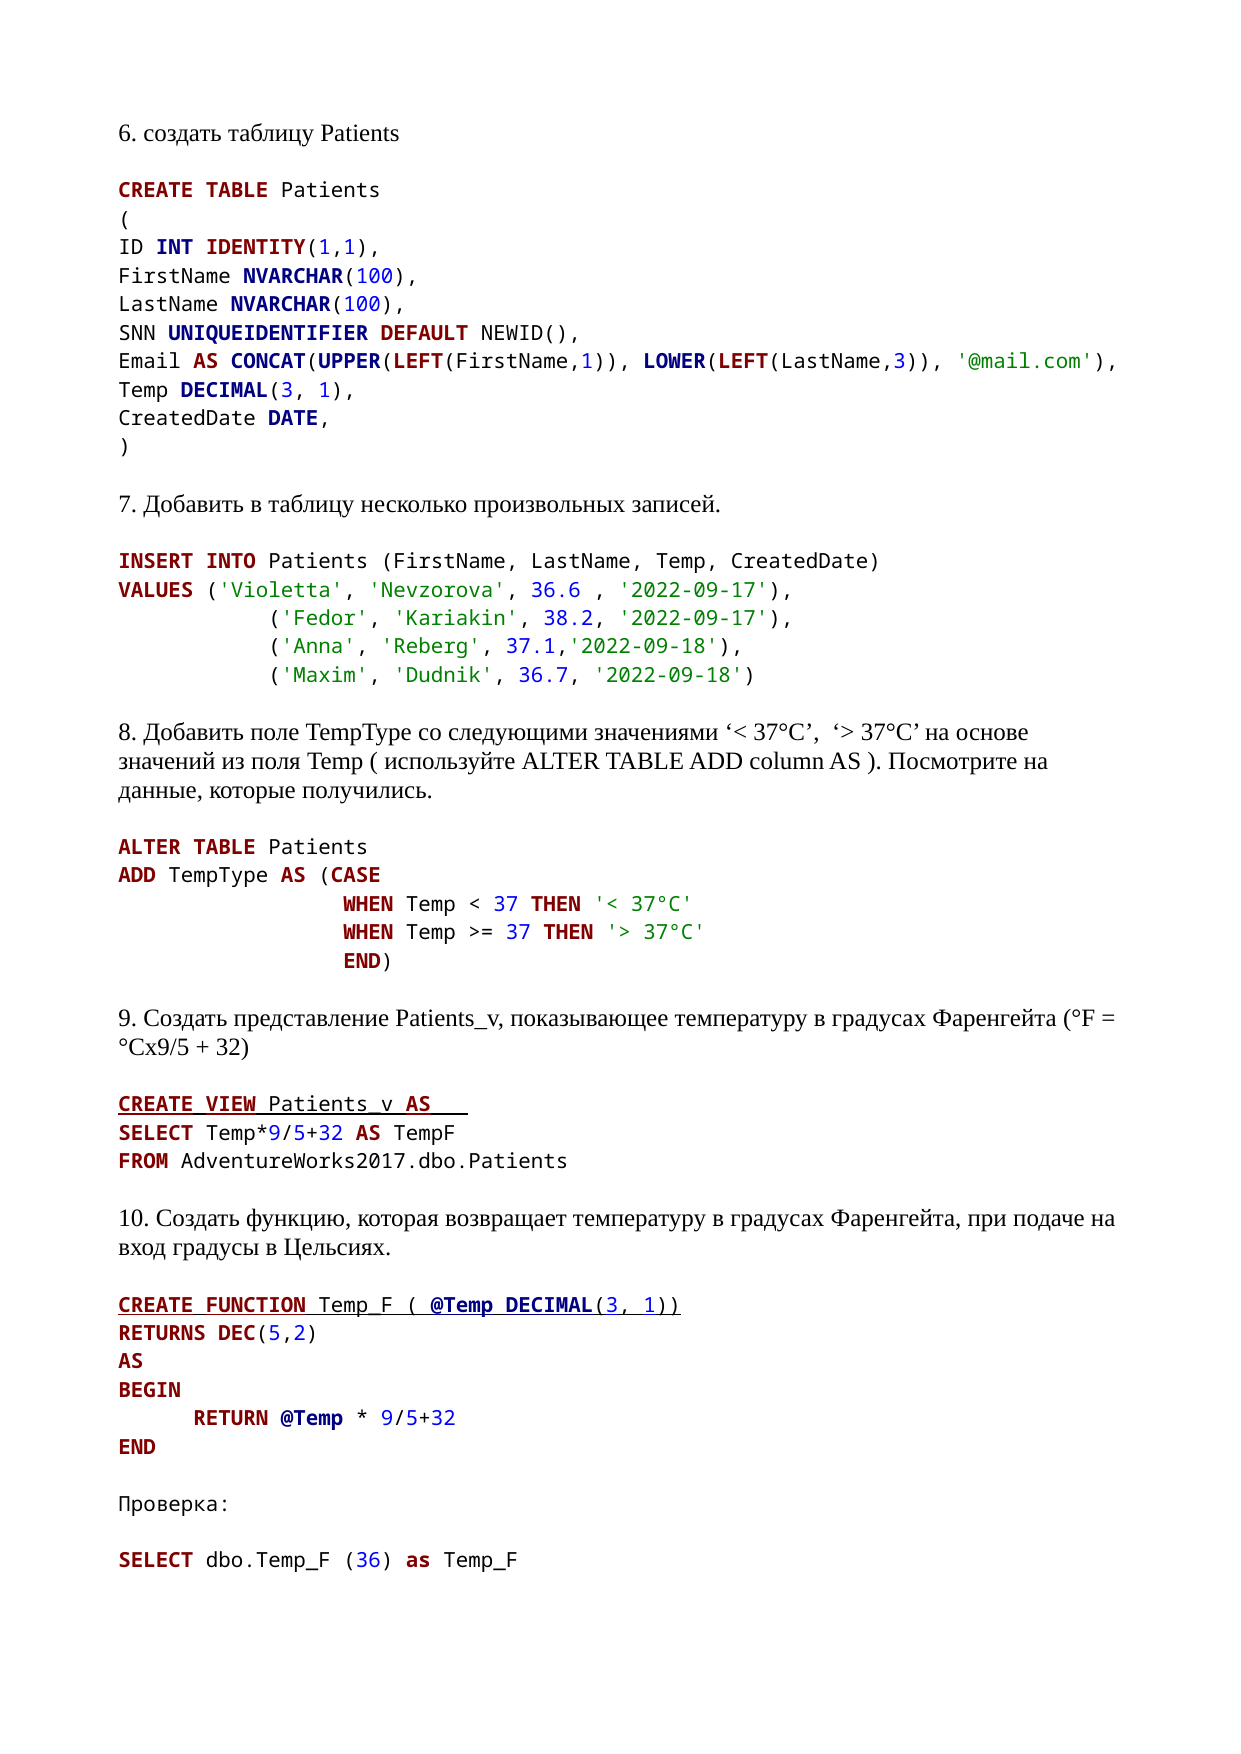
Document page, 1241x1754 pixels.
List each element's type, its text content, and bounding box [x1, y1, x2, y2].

text Проверка: [118, 1489, 1122, 1517]
text RETURN @Temp * 9/5+32 [118, 1403, 1122, 1432]
text ( [118, 204, 1122, 232]
text 9. Создать представление Patients_v, показывающее температуру в градусах Фаренгейта (°F = °Cx9/5 + 32) [118, 1003, 1122, 1061]
text LastName NVARCHAR(100), [118, 289, 1122, 318]
text WHEN Temp < 37 THEN '< 37°C' [118, 889, 1122, 917]
text ('Fedor', 'Kariakin', 38.2, '2022-09-17'), [118, 603, 1122, 632]
text RETURNS DEC(5,2) [118, 1318, 1122, 1347]
text CreatedDate DATE, [118, 403, 1122, 432]
text BEGIN [118, 1375, 1122, 1403]
text ('Anna', 'Reberg', 37.1,'2022-09-18'), [118, 632, 1122, 660]
text END [118, 1432, 1122, 1460]
text CREATE TABLE Patients [118, 176, 1122, 204]
text ALTER TABLE Patients [118, 832, 1122, 861]
text FirstName NVARCHAR(100), [118, 261, 1122, 289]
text 8. Добавить поле TempType со следующими значениями ‘< 37°C’, ‘> 37°C’ на основе значений из поля Temp ( используйте ALTER TABLE ADD column AS ). Посмотрите на данные, которые получились. [118, 717, 1122, 803]
text SELECT dbo.Temp_F (36) as Temp_F [118, 1546, 1122, 1574]
text WHEN Temp >= 37 THEN '> 37°C' [118, 917, 1122, 946]
text 7. Добавить в таблицу несколько произвольных записей. [118, 489, 1122, 517]
text Email AS CONCAT(UPPER(LEFT(FirstName,1)), LOWER(LEFT(LastName,3)), '@mail.com'), [118, 346, 1122, 375]
text CREATE VIEW Patients_v AS [118, 1089, 1122, 1118]
text SNN UNIQUEIDENTIFIER DEFAULT NEWID(), [118, 318, 1122, 346]
text AS [118, 1347, 1122, 1375]
text INSERT INTO Patients (FirstName, LastName, Temp, CreatedDate) [118, 546, 1122, 575]
text ID INT IDENTITY(1,1), [118, 232, 1122, 261]
text ADD TempType AS (CASE [118, 861, 1122, 889]
text ) [118, 432, 1122, 460]
text END) [118, 946, 1122, 974]
text 6. создать таблицу Patients [118, 118, 1122, 147]
text VALUES ('Violetta', 'Nevzorova', 36.6 , '2022-09-17'), [118, 575, 1122, 603]
text CREATE FUNCTION Temp_F ( @Temp DECIMAL(3, 1)) [118, 1290, 1122, 1318]
text FROM AdventureWorks2017.dbo.Patients [118, 1146, 1122, 1175]
text ('Maxim', 'Dudnik', 36.7, '2022-09-18') [118, 660, 1122, 688]
text Temp DECIMAL(3, 1), [118, 375, 1122, 403]
text SELECT Temp*9/5+32 AS TempF [118, 1118, 1122, 1146]
text 10. Создать функцию, которая возвращает температуру в градусах Фаренгейта, при подаче на вход градусы в Цельсиях. [118, 1203, 1122, 1261]
